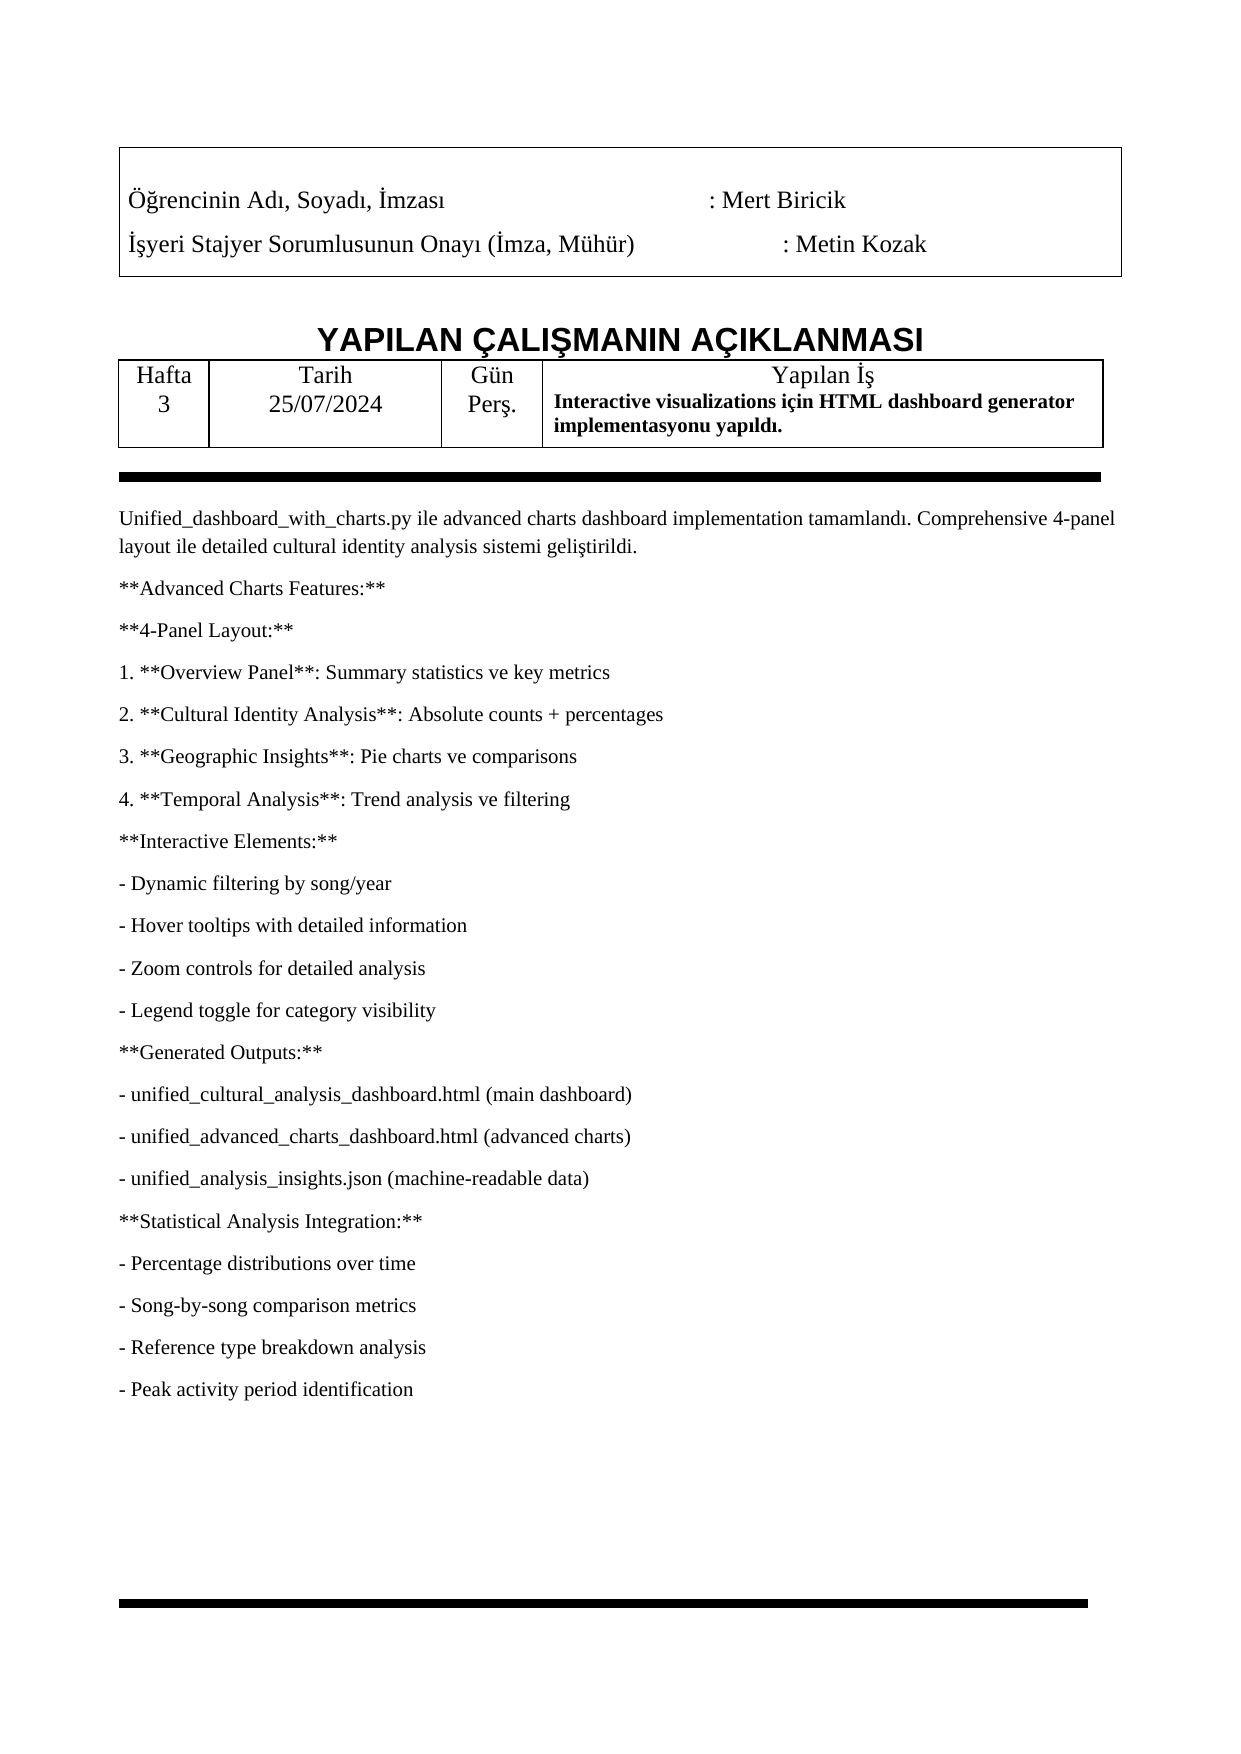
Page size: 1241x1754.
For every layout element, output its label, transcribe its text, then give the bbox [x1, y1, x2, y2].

subtitle YAPILAN ÇALIŞMANIN AÇIKLANMASI [118, 321, 1122, 359]
text Unified_dashboard_with_charts.py ile advanced charts dashboard implementation tamamlandı. Comprehensive 4-panel layout ile detailed cultural identity analysis sistemi geliştirildi. [118, 506, 1122, 558]
text - Zoom controls for detailed analysis [118, 955, 1122, 979]
text - Reference type breakdown analysis [118, 1335, 1122, 1359]
text İşyeri Stajyer Sorumlusunun Onayı (İmza, Mühür) : Metin Kozak [120, 190, 1121, 276]
table_header Yapılan İş Interactive visualizations için HTML dashboard generator implementasyonu yapıldı. [543, 361, 1102, 447]
table_header Tarih 25/07/2024 [210, 361, 441, 447]
text **Advanced Charts Features:** [118, 576, 1122, 600]
text **4-Panel Layout:** [118, 618, 1122, 642]
text - Legend toggle for category visibility [118, 998, 1122, 1022]
table_header Hafta 3 [119, 361, 208, 447]
text - Dynamic filtering by song/year [118, 871, 1122, 895]
text - Hover tooltips with detailed information [118, 913, 1122, 937]
text - Song-by-song comparison metrics [118, 1293, 1122, 1317]
text 2. **Cultural Identity Analysis**: Absolute counts + percentages [118, 702, 1122, 726]
text **Interactive Elements:** [118, 829, 1122, 853]
text **Generated Outputs:** [118, 1040, 1122, 1064]
text Öğrencinin Adı, Soyadı, İmzası : Mert Biricik [120, 148, 1121, 190]
text - unified_analysis_insights.json (machine-readable data) [118, 1166, 1122, 1190]
text 1. **Overview Panel**: Summary statistics ve key metrics [118, 660, 1122, 684]
text - unified_advanced_charts_dashboard.html (advanced charts) [118, 1124, 1122, 1148]
text 4. **Temporal Analysis**: Trend analysis ve filtering [118, 787, 1122, 811]
text **Statistical Analysis Integration:** [118, 1208, 1122, 1233]
text - Percentage distributions over time [118, 1251, 1122, 1275]
text - Peak activity period identification [118, 1377, 1122, 1401]
table_header Gün Perş. [442, 361, 542, 447]
text - unified_cultural_analysis_dashboard.html (main dashboard) [118, 1082, 1122, 1106]
text 3. **Geographic Insights**: Pie charts ve comparisons [118, 744, 1122, 768]
